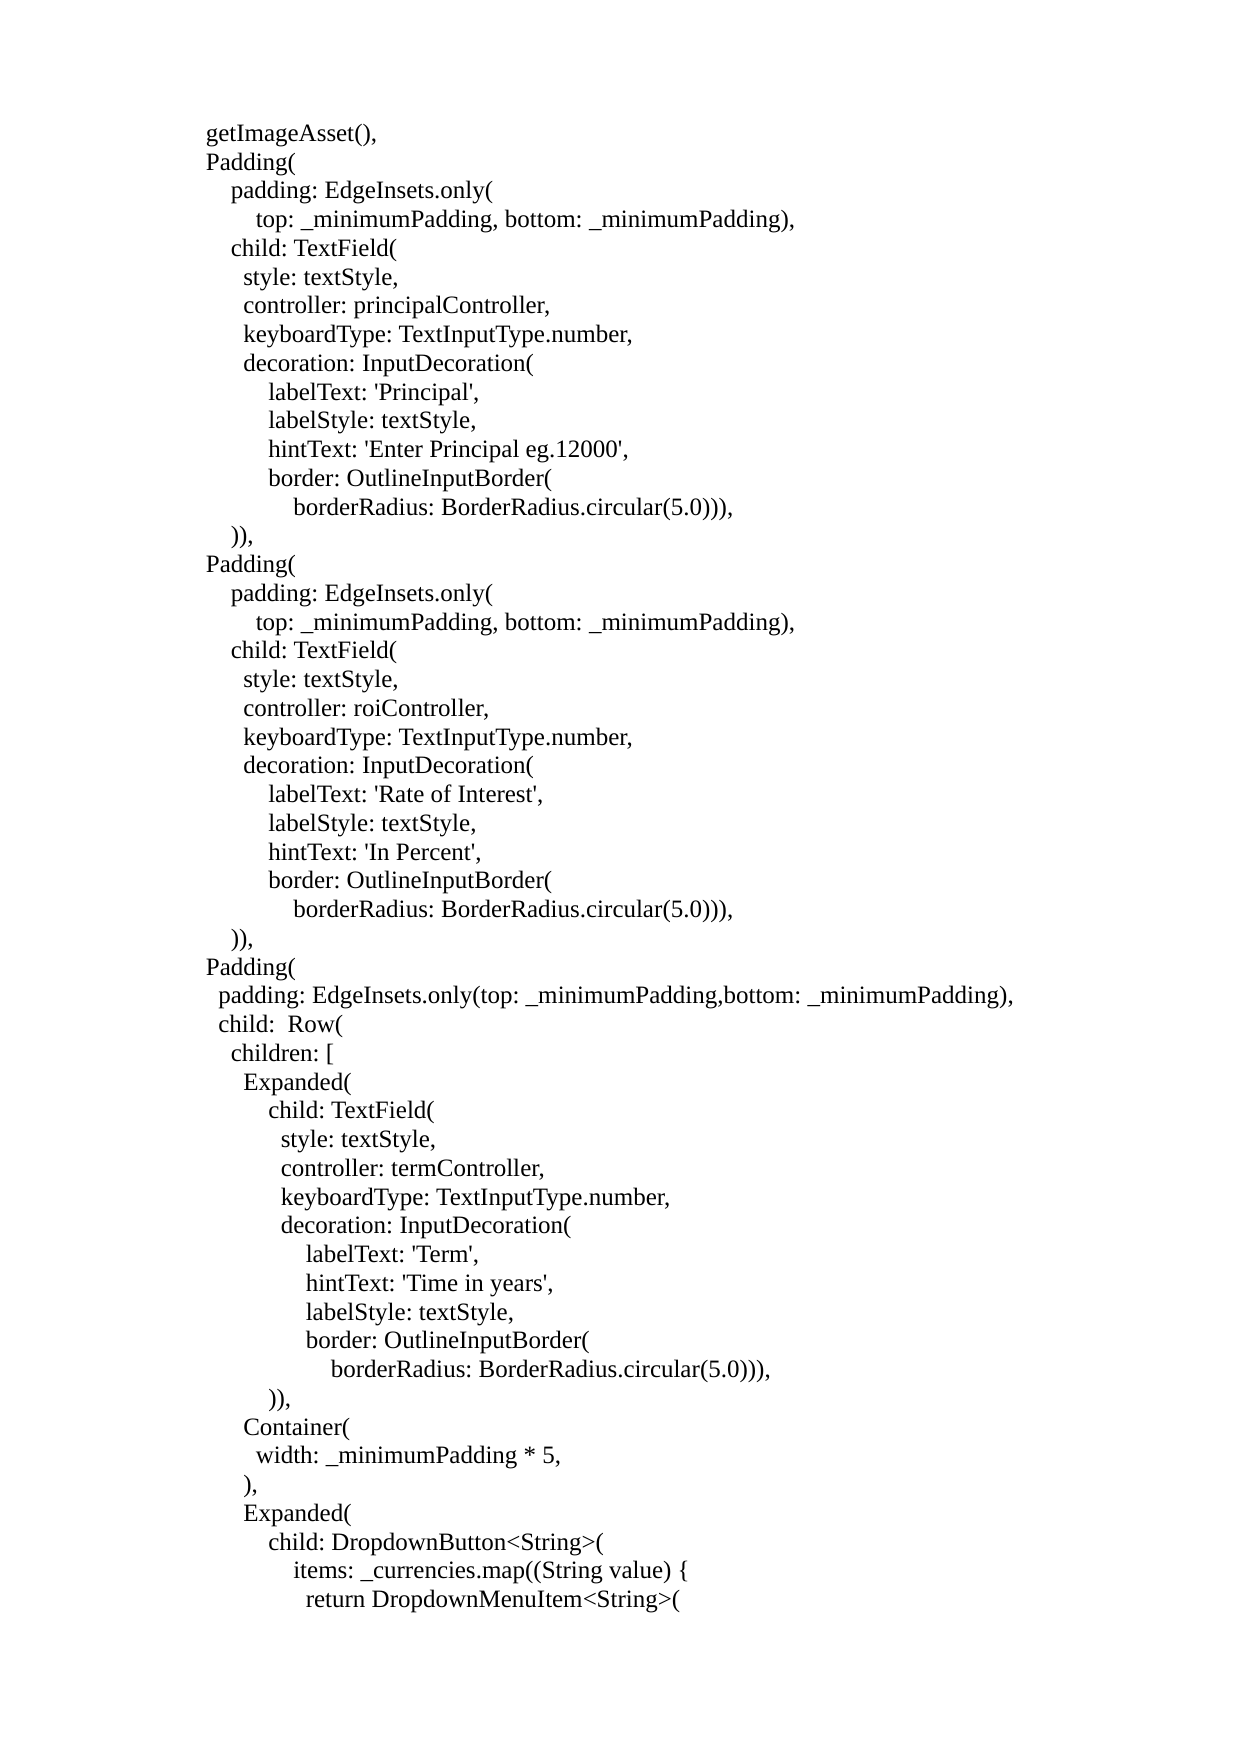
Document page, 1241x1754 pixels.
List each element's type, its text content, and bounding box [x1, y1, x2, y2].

text keyboardType: TextInputType.number, [118, 319, 1122, 348]
text style: textStyle, [118, 1124, 1122, 1153]
text children: [ [118, 1038, 1122, 1067]
text )), [118, 1383, 1122, 1412]
text child: DropdownButton<String>( [118, 1527, 1122, 1556]
text Expanded( [118, 1067, 1122, 1096]
text style: textStyle, [118, 262, 1122, 291]
text border: OutlineInputBorder( [118, 1326, 1122, 1354]
text controller: termController, [118, 1153, 1122, 1182]
text labelText: 'Principal', [118, 377, 1122, 406]
text return DropdownMenuItem<String>( [118, 1584, 1122, 1613]
text getImageAsset(), [118, 118, 1122, 147]
text borderRadius: BorderRadius.circular(5.0))), [118, 894, 1122, 923]
text keyboardType: TextInputType.number, [118, 722, 1122, 751]
text Padding( [118, 549, 1122, 578]
text padding: EdgeInsets.only(top: _minimumPadding,bottom: _minimumPadding), [118, 981, 1122, 1009]
text )), [118, 521, 1122, 549]
text hintText: 'Time in years', [118, 1268, 1122, 1297]
text labelText: 'Rate of Interest', [118, 779, 1122, 808]
text border: OutlineInputBorder( [118, 463, 1122, 492]
text Padding( [118, 952, 1122, 981]
text keyboardType: TextInputType.number, [118, 1182, 1122, 1211]
text decoration: InputDecoration( [118, 1211, 1122, 1239]
text padding: EdgeInsets.only( [118, 176, 1122, 204]
text Expanded( [118, 1498, 1122, 1527]
text borderRadius: BorderRadius.circular(5.0))), [118, 1354, 1122, 1383]
text labelStyle: textStyle, [118, 406, 1122, 434]
text Container( [118, 1412, 1122, 1441]
text padding: EdgeInsets.only( [118, 578, 1122, 607]
text controller: roiController, [118, 693, 1122, 722]
text labelStyle: textStyle, [118, 1297, 1122, 1326]
text decoration: InputDecoration( [118, 751, 1122, 779]
text Padding( [118, 147, 1122, 176]
text child: Row( [118, 1009, 1122, 1038]
text items: _currencies.map((String value) { [118, 1556, 1122, 1584]
text style: textStyle, [118, 664, 1122, 693]
text child: TextField( [118, 233, 1122, 262]
text border: OutlineInputBorder( [118, 866, 1122, 894]
text top: _minimumPadding, bottom: _minimumPadding), [118, 607, 1122, 636]
text hintText: 'Enter Principal eg.12000', [118, 434, 1122, 463]
text child: TextField( [118, 636, 1122, 664]
text width: _minimumPadding * 5, [118, 1441, 1122, 1469]
text controller: principalController, [118, 291, 1122, 319]
text labelText: 'Term', [118, 1239, 1122, 1268]
text )), [118, 923, 1122, 952]
text labelStyle: textStyle, [118, 808, 1122, 837]
text child: TextField( [118, 1096, 1122, 1124]
text decoration: InputDecoration( [118, 348, 1122, 377]
text borderRadius: BorderRadius.circular(5.0))), [118, 492, 1122, 521]
text hintText: 'In Percent', [118, 837, 1122, 866]
text top: _minimumPadding, bottom: _minimumPadding), [118, 204, 1122, 233]
text ), [118, 1469, 1122, 1498]
